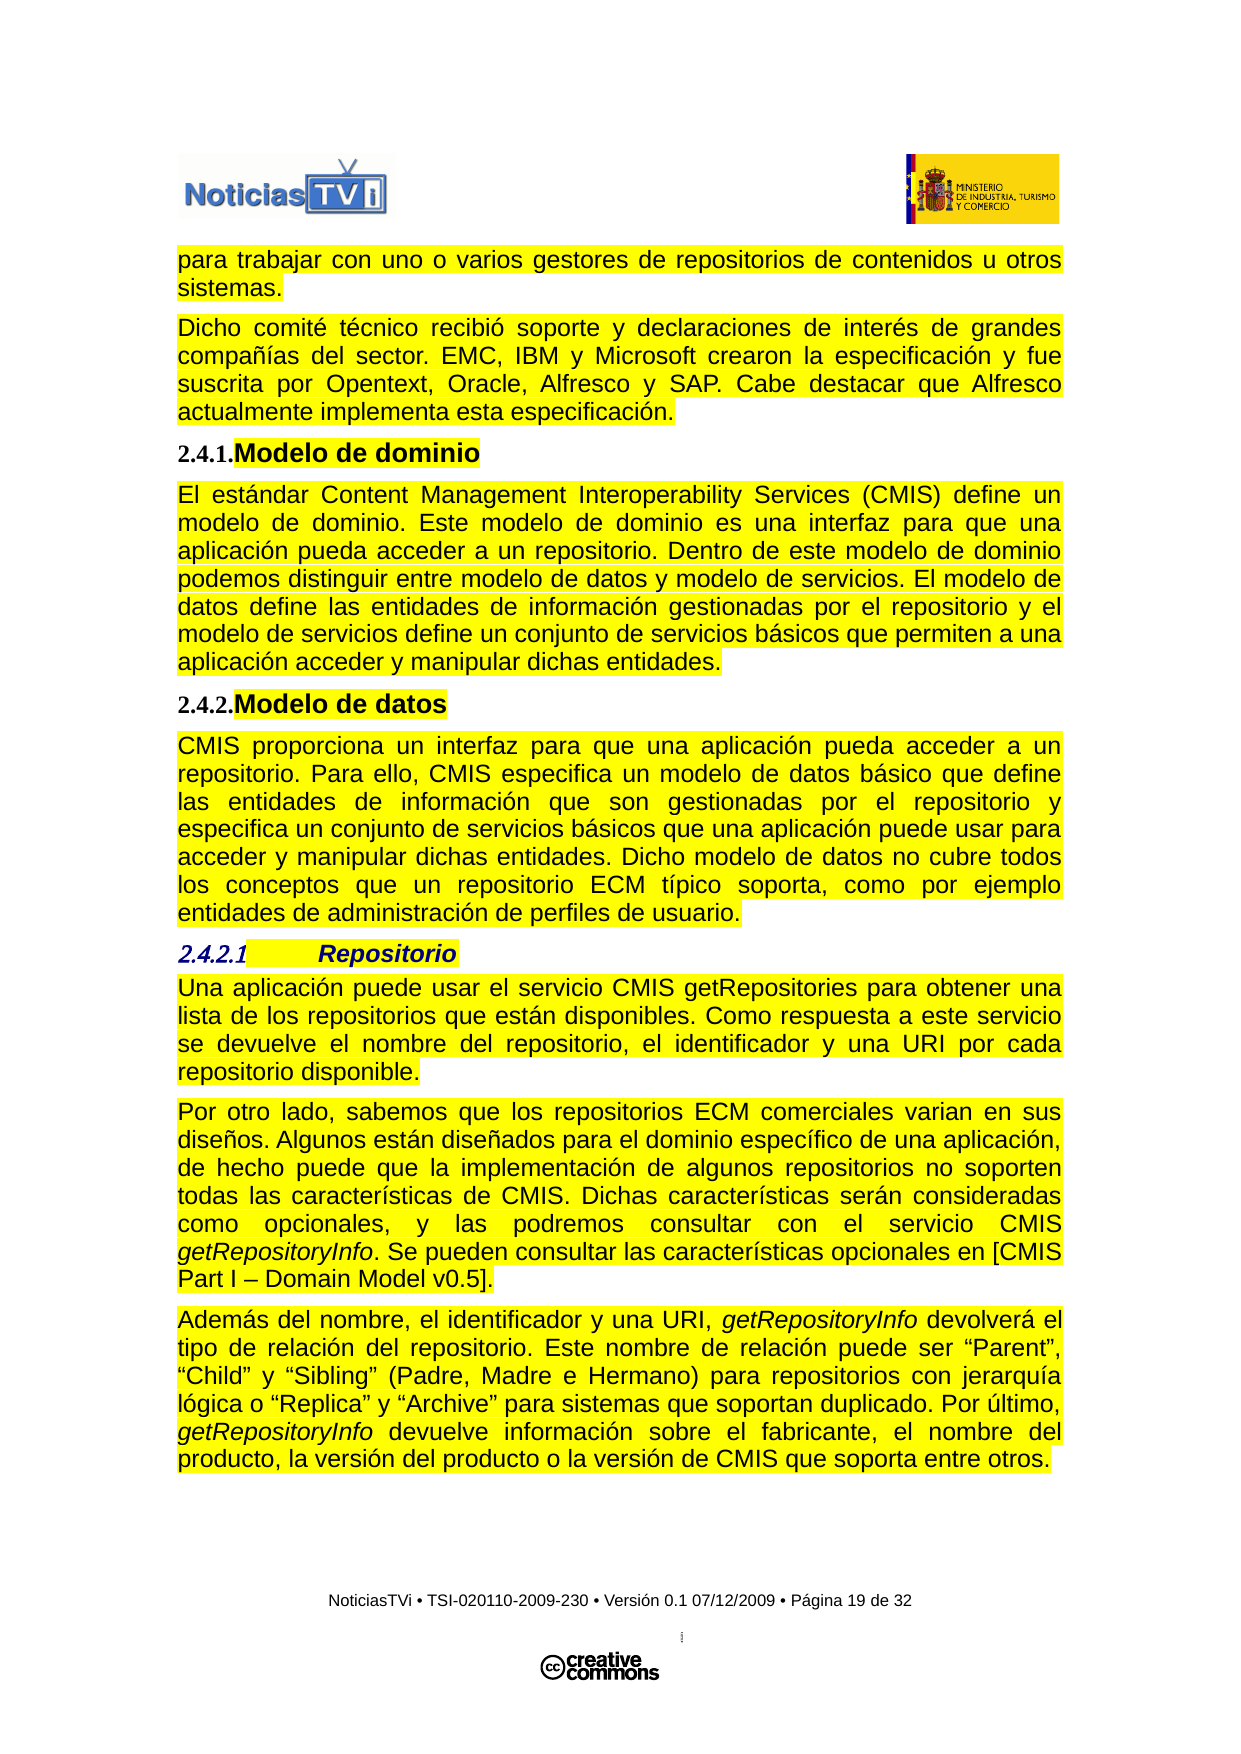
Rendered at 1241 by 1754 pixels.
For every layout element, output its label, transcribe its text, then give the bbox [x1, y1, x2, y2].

picture [906, 154, 1060, 224]
text Además del nombre, el identificador y una URI, getRepositoryInfo devolverá el tipo de relación del repositorio. Este nombre de relación puede ser “Parent”, “Child” y “Sibling” (Padre, Madre e Hermano) para repositorios con jerarquía lógica o “Replica” y “Archive” para sistemas que soportan duplicado. Por último, getRepositoryInfo devuelve información sobre el fabricante, el nombre del producto, la versión del producto o la versión de CMIS que soporta entre otros. [177, 1306, 1063, 1473]
subtitle Modelo de datos [177, 689, 1063, 719]
text para trabajar con uno o varios gestores de repositorios de contenidos u otros sistemas. [177, 245, 1063, 301]
text Dicho comité técnico recibió soporte y declaraciones de interés de grandes compañías del sector. EMC, IBM y Microsoft crearon la especificación y fue suscrita por Opentext, Oracle, Alfresco y SAP. Cabe destacar que Alfresco actualmente implementa esta especificación. [177, 314, 1063, 425]
text Una aplicación puede usar el servicio CMIS getRepositories para obtener una lista de los repositorios que están disponibles. Como respuesta a este servicio se devuelve el nombre del repositorio, el identificador y una URI por cada repositorio disponible. [177, 974, 1063, 1085]
subtitle Modelo de dominio [177, 438, 1063, 468]
subtitle Repositorio [177, 939, 1063, 967]
text Por otro lado, sabemos que los repositorios ECM comerciales varian en sus diseños. Algunos están diseñados para el dominio específico de una aplicación, de hecho puede que la implementación de algunos repositorios no soporten todas las características de CMIS. Dichas características serán consideradas como opcionales, y las podremos consultar con el servicio CMIS getRepositoryInfo. Se pueden consultar las características opcionales en [CMIS Part I – Domain Model v0.5]. [177, 1098, 1063, 1293]
text CMIS proporciona un interfaz para que una aplicación pueda acceder a un repositorio. Para ello, CMIS especifica un modelo de datos básico que define las entidades de información que son gestionadas por el repositorio y especifica un conjunto de servicios básicos que una aplicación puede usar para acceder y manipular dichas entidades. Dicho modelo de datos no cubre todos los conceptos que un repositorio ECM típico soporta, como por ejemplo entidades de administración de perfiles de usuario. [177, 731, 1063, 927]
picture [177, 153, 396, 219]
text El estándar Content Management Interoperability Services (CMIS) define un modelo de dominio. Este modelo de dominio es una interfaz para que una aplicación pueda acceder a un repositorio. Dentro de este modelo de dominio podemos distinguir entre modelo de datos y modelo de servicios. El modelo de datos define las entidades de información gestionadas por el repositorio y el modelo de servicios define un conjunto de servicios básicos que permiten a una aplicación acceder y manipular dichas entidades. [177, 481, 1063, 676]
